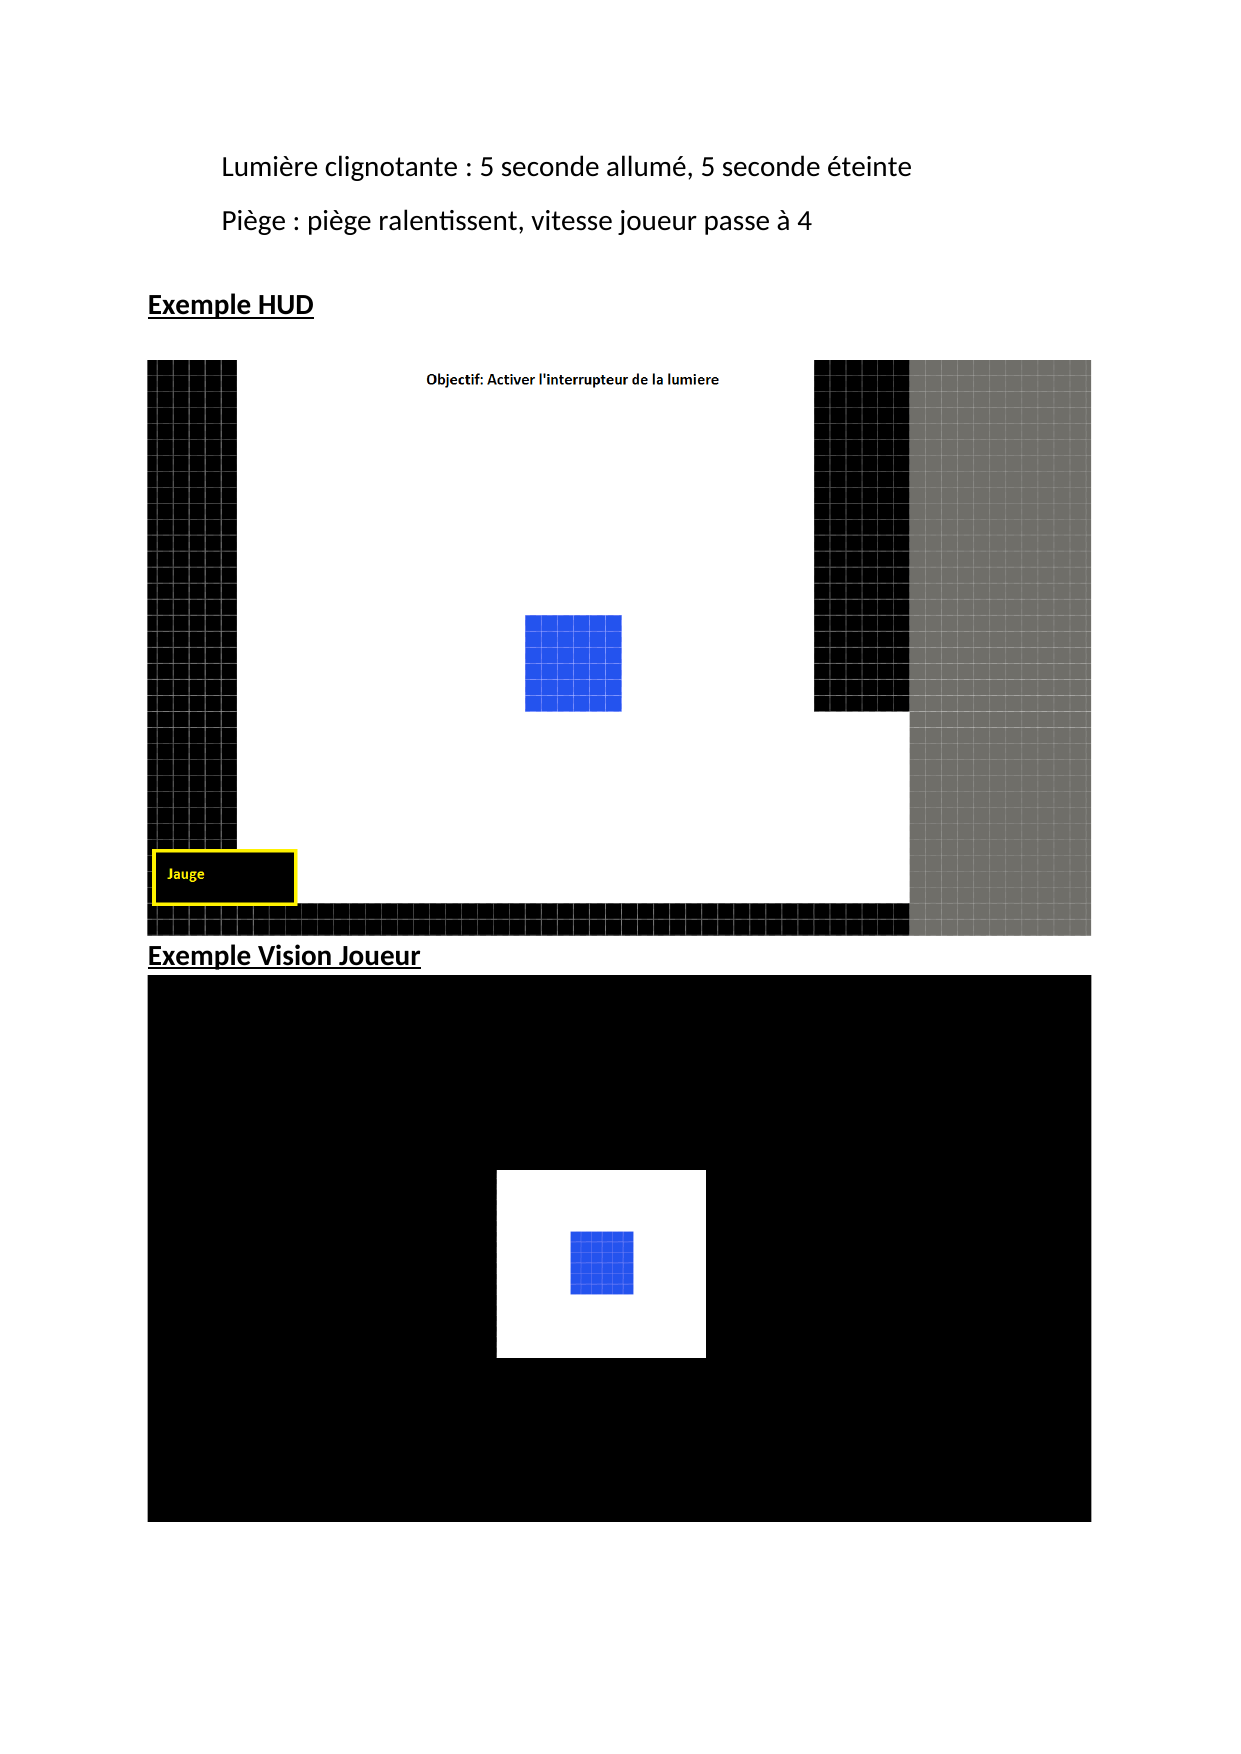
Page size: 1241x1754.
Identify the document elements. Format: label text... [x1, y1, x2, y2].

picture [147, 360, 1092, 937]
text Exemple Vision Joueur [148, 396, 1093, 1521]
text Lumière clignotante : 5 seconde allumé, 5 seconde éteinte [148, 148, 1093, 183]
text Piège : piège ralentissent, vitesse joueur passe à 4 [148, 202, 1093, 268]
text Exemple HUD [148, 286, 1093, 322]
picture [147, 975, 1092, 1522]
